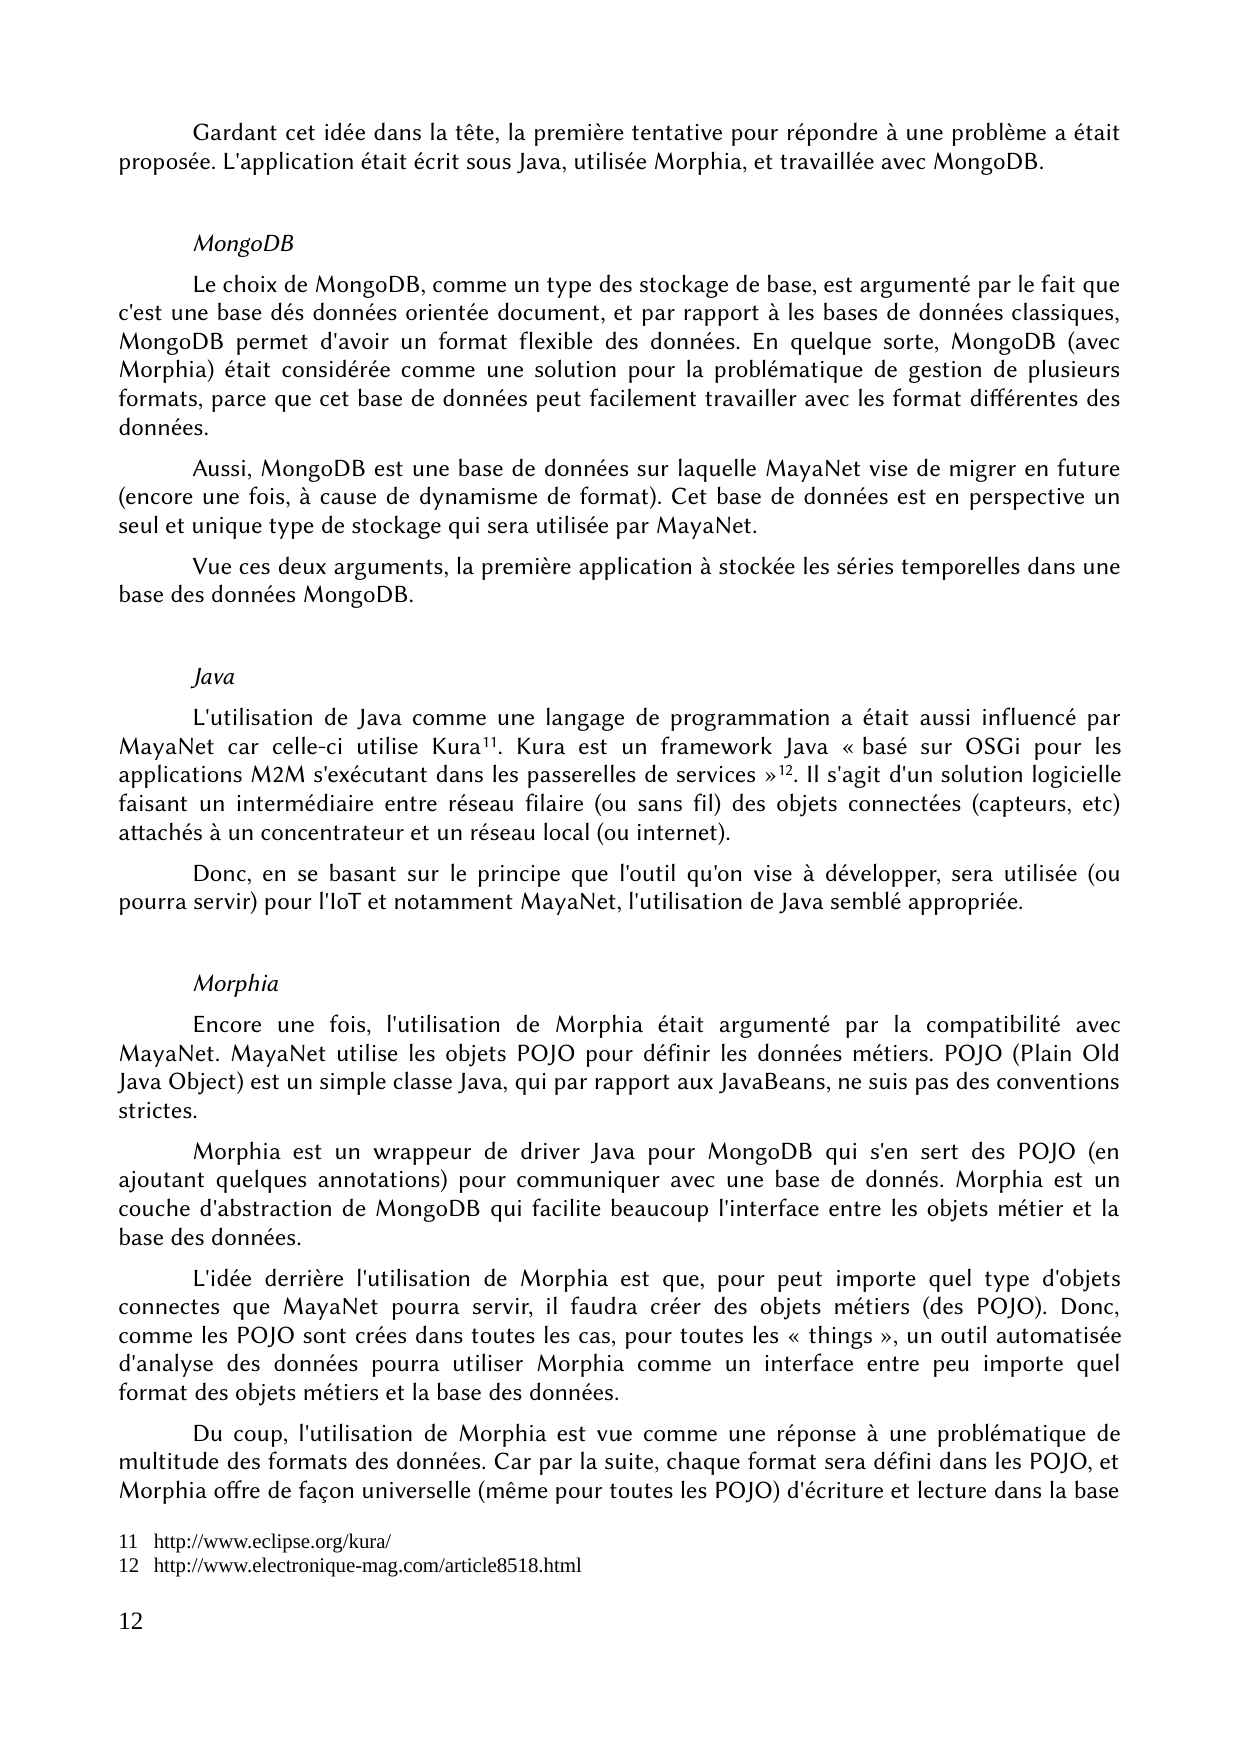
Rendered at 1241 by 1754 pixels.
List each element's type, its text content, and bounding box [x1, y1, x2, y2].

text Encore une fois, l'utilisation de Morphia était argumenté par la compatibilité avec MayaNet. MayaNet utilise les objets POJO pour définir les données métiers. POJO (Plain Old Java Object) est un simple classe Java, qui par rapport aux JavaBeans, ne suis pas des conventions strictes. [118, 1010, 1122, 1124]
text Java [118, 662, 1122, 691]
text Le choix de MongoDB, comme un type des stockage de base, est argumenté par le fait que c'est une base dés données orientée document, et par rapport à les bases de données classiques, MongoDB permet d'avoir un format flexible des données. En quelque sorte, MongoDB (avec Morphia) était considérée comme une solution pour la problématique de gestion de plusieurs formats, parce que cet base de données peut facilement travailler avec les format différentes des données. [118, 270, 1122, 441]
text Donc, en se basant sur le principe que l'outil qu'on vise à développer, sera utilisée (ou pourra servir) pour l'IoT et notamment MayaNet, l'utilisation de Java semblé appropriée. [118, 858, 1122, 916]
text http://www.eclipse.org/kura/ [118, 1529, 1122, 1553]
text MongoDB [118, 229, 1122, 257]
text L'utilisation de Java comme une langage de programmation a était aussi influencé par MayaNet car celle-ci utilise Kura. Kura est un framework Java « basé sur OSGi pour les applications M2M s'exécutant dans les passerelles de services ». Il s'agit d'un solution logicielle faisant un intermédiaire entre réseau filaire (ou sans fil) des objets connectées (capteurs, etc) attachés à un concentrateur et un réseau local (ou internet). [118, 703, 1122, 846]
text Du coup, l'utilisation de Morphia est vue comme une réponse à une problématique de multitude des formats des données. Car par la suite, chaque format sera défini dans les POJO, et Morphia offre de façon universelle (même pour toutes les POJO) d'écriture et lecture dans la base [118, 1419, 1122, 1504]
text L'idée derrière l'utilisation de Morphia est que, pour peut importe quel type d'objets connectes que MayaNet pourra servir, il faudra créer des objets métiers (des POJO). Donc, comme les POJO sont crées dans toutes les cas, pour toutes les « things », un outil automatisée d'analyse des données pourra utiliser Morphia comme un interface entre peu importe quel format des objets métiers et la base des données. [118, 1263, 1122, 1406]
text Morphia est un wrappeur de driver Java pour MongoDB qui s'en sert des POJO (en ajoutant quelques annotations) pour communiquer avec une base de donnés. Morphia est un couche d'abstraction de MongoDB qui facilite beaucoup l'interface entre les objets métier et la base des données. [118, 1137, 1122, 1251]
text http://www.electronique-mag.com/article8518.html [118, 1553, 1122, 1577]
text Morphia [118, 969, 1122, 998]
text Gardant cet idée dans la tête, la première tentative pour répondre à une problème a était proposée. L'application était écrit sous Java, utilisée Morphia, et travaillée avec MongoDB. [118, 118, 1122, 175]
text Aussi, MongoDB est une base de données sur laquelle MayaNet vise de migrer en future (encore une fois, à cause de dynamisme de format). Cet base de données est en perspective un seul et unique type de stockage qui sera utilisée par MayaNet. [118, 453, 1122, 539]
text Vue ces deux arguments, la première application à stockée les séries temporelles dans une base des données MongoDB. [118, 552, 1122, 609]
